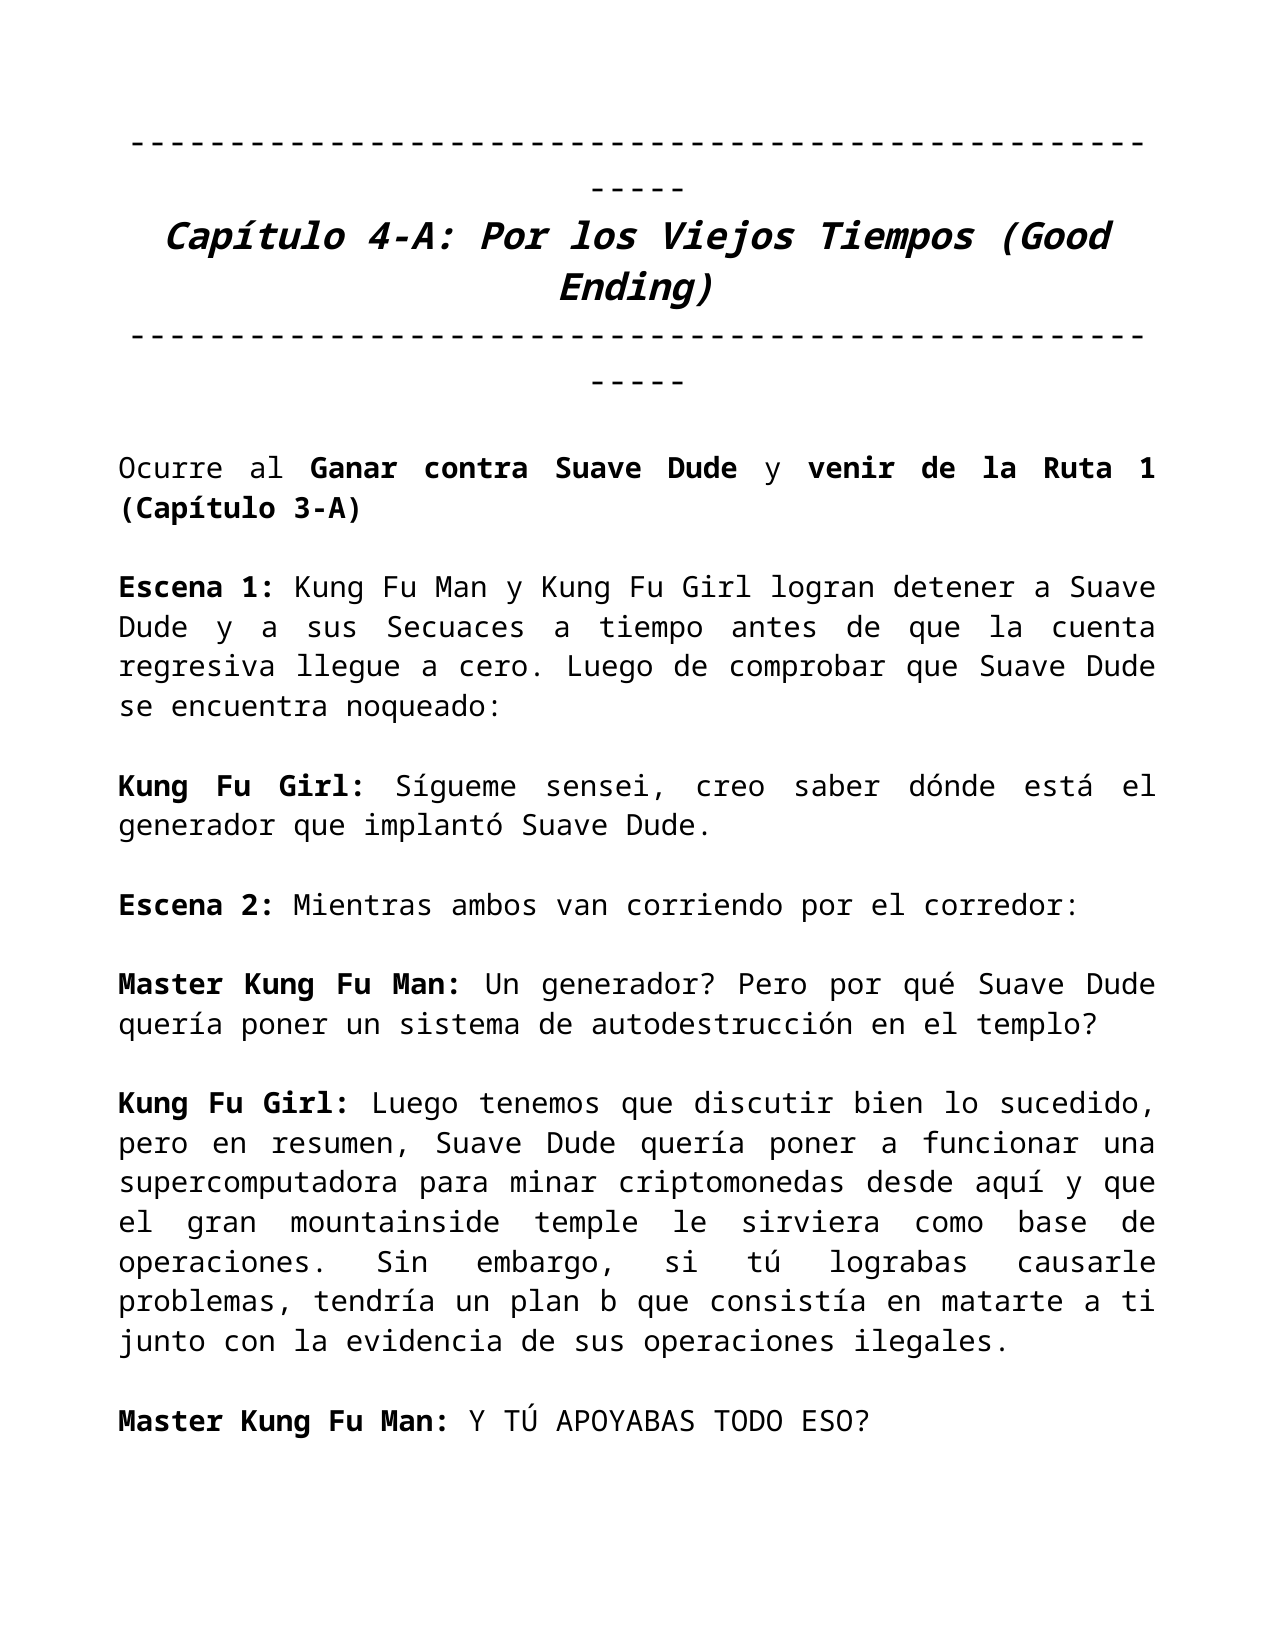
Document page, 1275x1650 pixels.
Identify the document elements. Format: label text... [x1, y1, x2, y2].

text Master Kung Fu Man: Un generador? Pero por qué Suave Dude quería poner un sistema de autodestrucción en el templo? [118, 963, 1157, 1043]
text Capítulo 4-A: Por los Viejos Tiempos (Good Ending) [118, 209, 1157, 311]
text Kung Fu Girl: Luego tenemos que discutir bien lo sucedido, pero en resumen, Suave Dude quería poner a funcionar una supercomputadora para minar criptomonedas desde aquí y que el gran mountainside temple le sirviera como base de operaciones. Sin embargo, si tú lograbas causarle problemas, tendría un plan b que consistía en matarte a ti junto con la evidencia de sus operaciones ilegales. [118, 1082, 1157, 1360]
text Master Kung Fu Man: Y TÚ APOYABAS TODO ESO? [118, 1400, 1157, 1439]
text Ocurre al Ganar contra Suave Dude y venir de la Ruta 1 (Capítulo 3-A) [118, 447, 1157, 527]
text Kung Fu Girl: Sígueme sensei, creo saber dónde está el generador que implantó Suave Dude. [118, 765, 1157, 844]
text Escena 2: Mientras ambos van corriendo por el corredor: [118, 884, 1157, 923]
text -------------------------------------------------------- [118, 311, 1157, 402]
text Escena 1: Kung Fu Man y Kung Fu Girl logran detener a Suave Dude y a sus Secuaces a tiempo antes de que la cuenta regresiva llegue a cero. Luego de comprobar que Suave Dude se encuentra noqueado: [118, 566, 1157, 725]
text -------------------------------------------------------- [118, 118, 1157, 209]
